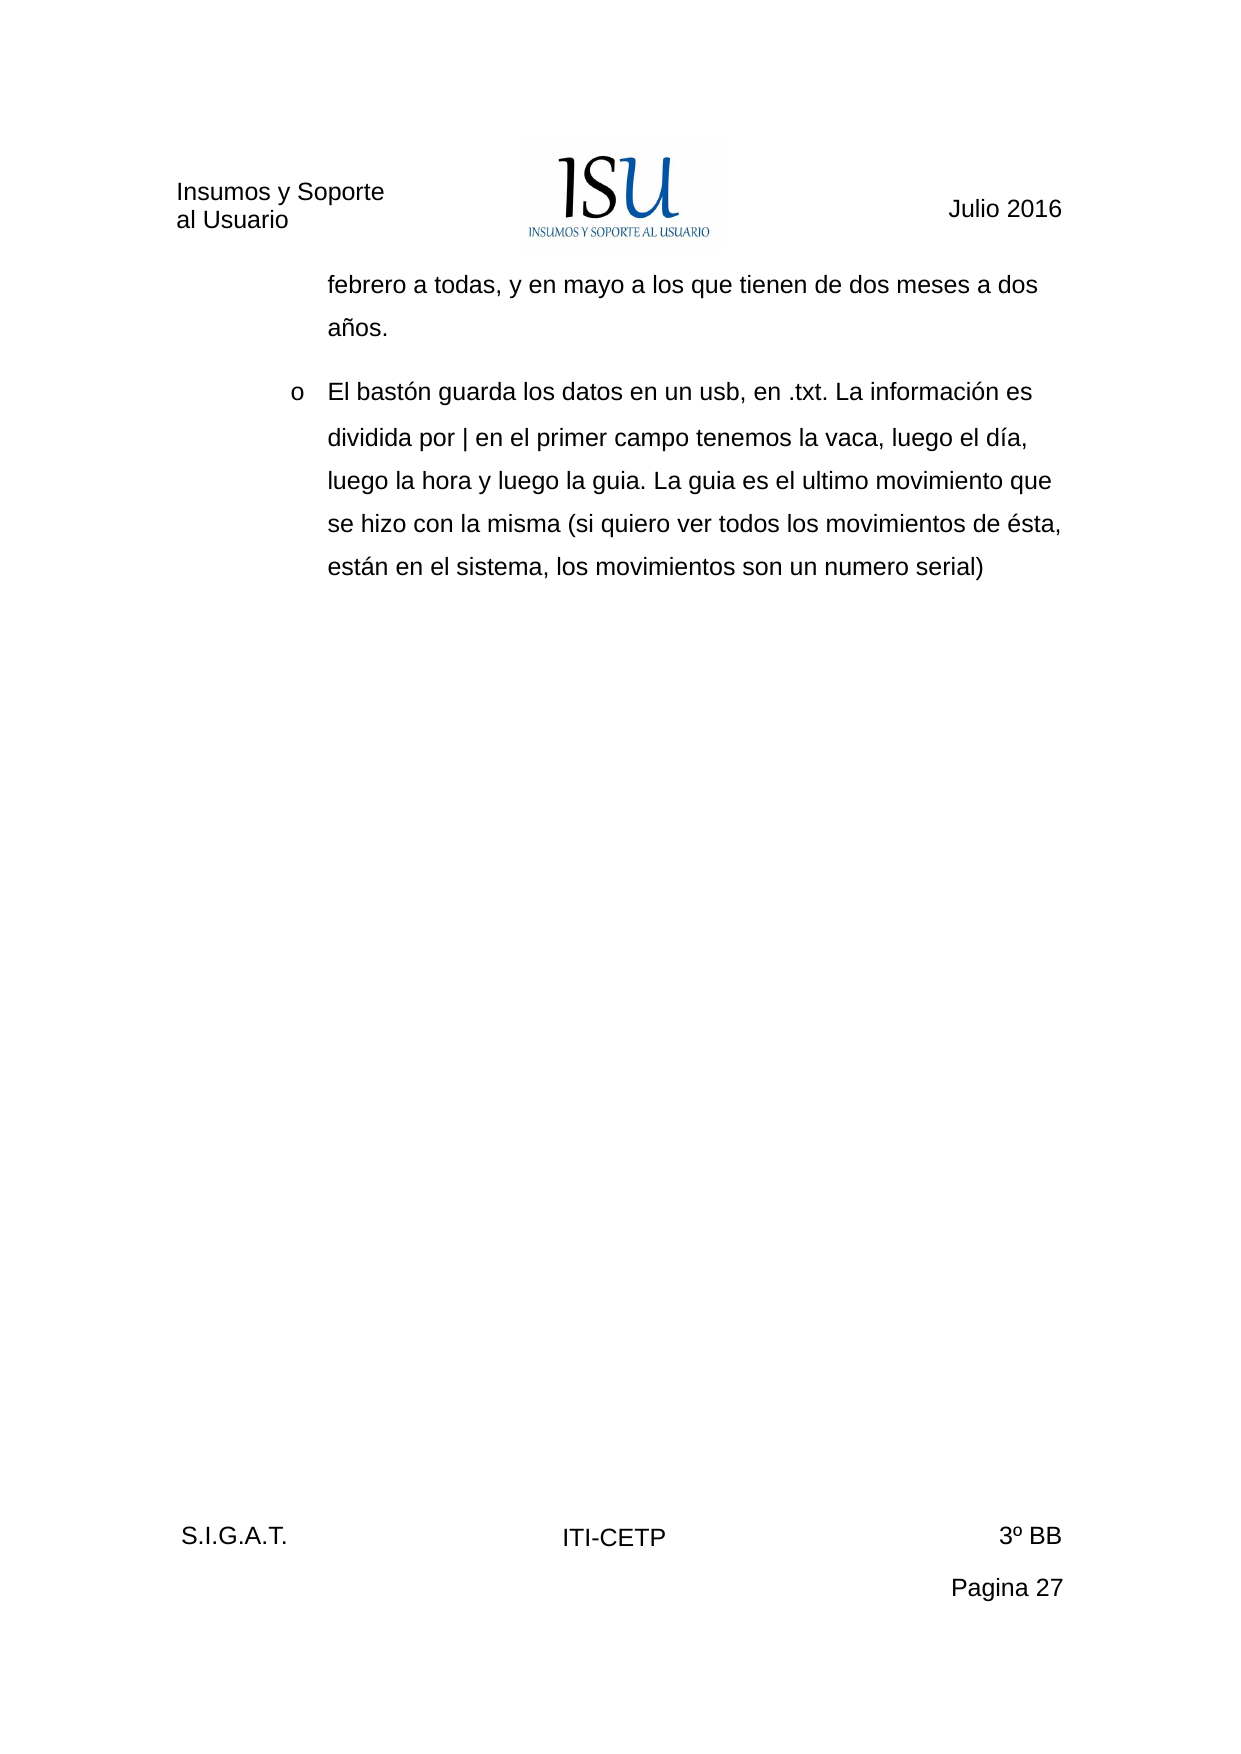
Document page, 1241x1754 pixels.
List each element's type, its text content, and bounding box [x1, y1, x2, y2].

picture [517, 138, 723, 252]
list El bastón guarda los datos en un usb, en .txt. La información es dividida por | en el primer campo tenemos la vaca, luego el día, luego la hora y luego la guia. La guia es el ultimo movimiento que se hizo con la misma (si quiero ver todos los movimientos de ésta, están en el sistema, los movimientos son un numero serial) [290, 377, 1063, 581]
list febrero a todas, y en mayo a los que tienen de dos meses a dos años. [290, 270, 1063, 342]
